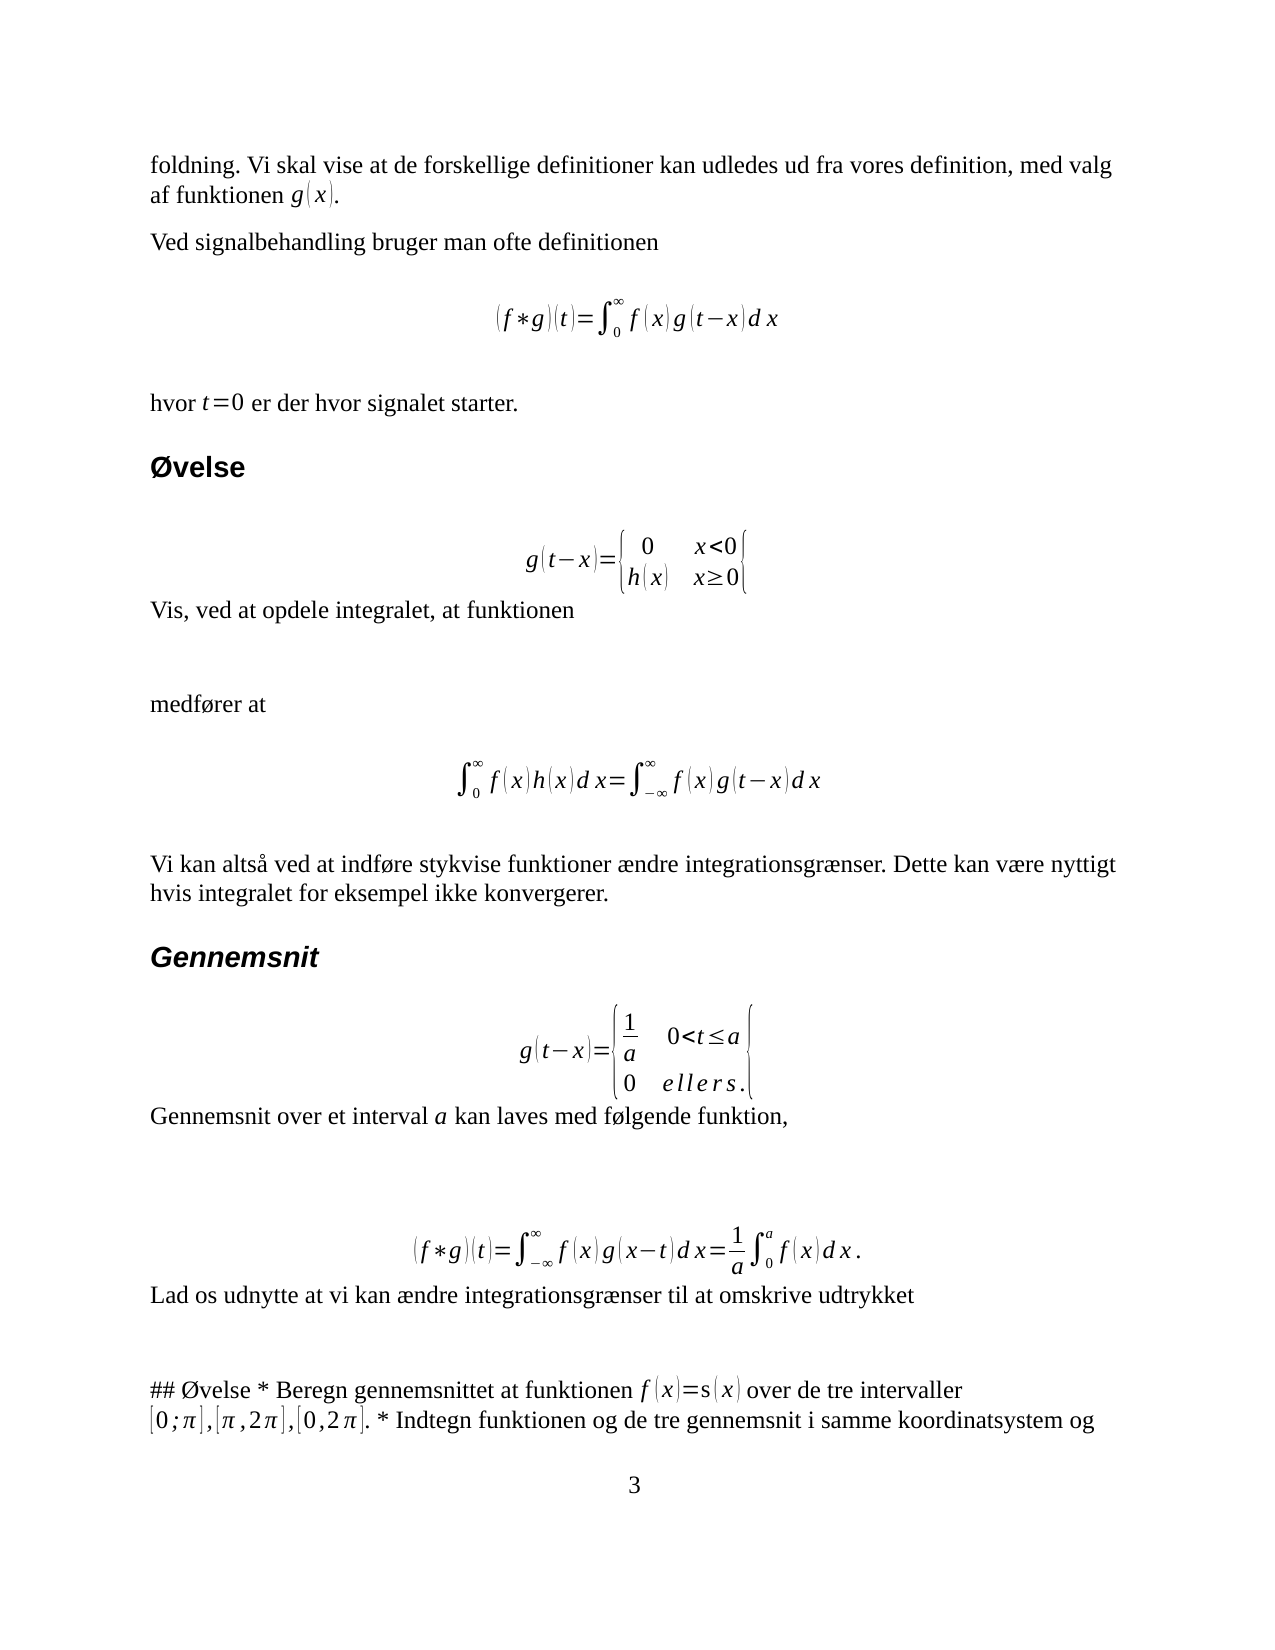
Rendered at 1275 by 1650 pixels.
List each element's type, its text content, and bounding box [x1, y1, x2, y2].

text Gennemsnit over et interval kan laves med følgende funktion, [150, 996, 1125, 1130]
subtitle Øvelse [150, 450, 1125, 484]
text Lad os udnytte at vi kan ændre integrationsgrænser til at omskrive udtrykket [150, 1194, 1125, 1309]
text foldning. Vi skal vise at de forskellige definitioner kan udledes ud fra vores definition, med valg af funktionen . [150, 150, 1125, 209]
text ## Øvelse * Beregn gennemsnittet at funktionen over de tre intervaller . * Indtegn funktionen og de tre gennemsnit i samme koordinatsystem og tjek beregningerne. Som det ses behøver integralet ikke starte i , men kan som her starte i . Gennemsnittet over intervallet til kan skrives som [150, 1374, 1125, 1435]
text Ved signalbehandling bruger man ofte definitionen [150, 227, 1125, 256]
text medfører at [150, 689, 1125, 717]
text Vi kan altså ved at indføre stykvise funktioner ændre integrationsgrænser. Dette kan være nyttigt hvis integralet for eksempel ikke konvergerer. [150, 849, 1125, 907]
text hvor er der hvor signalet starter. [150, 388, 1125, 416]
subtitle Gennemsnit [150, 941, 1125, 974]
text Vis, ved at opdele integralet, at funktionen [150, 505, 1125, 624]
